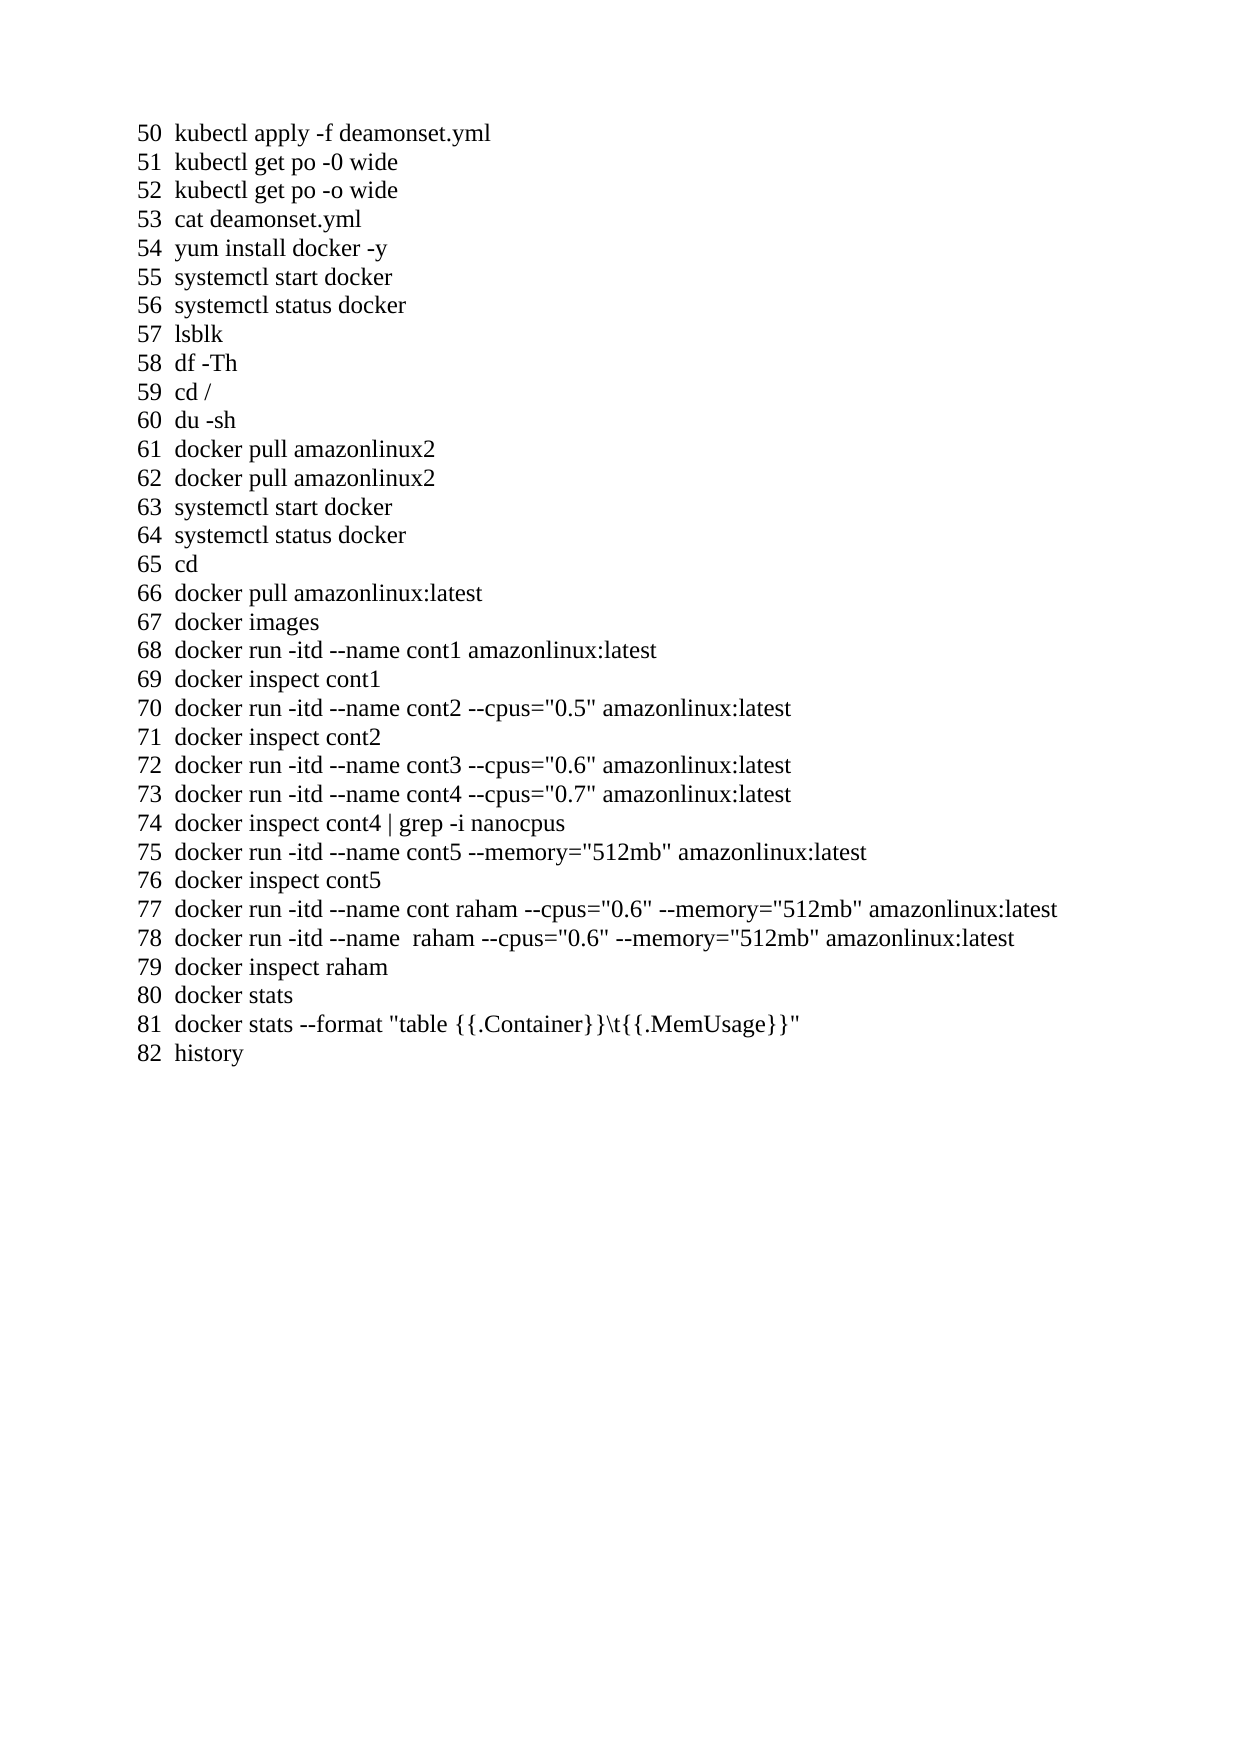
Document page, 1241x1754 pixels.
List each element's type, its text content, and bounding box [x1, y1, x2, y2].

text 59 cd / [118, 377, 1122, 406]
text 51 kubectl get po -0 wide [118, 147, 1122, 176]
text 77 docker run -itd --name cont raham --cpus="0.6" --memory="512mb" amazonlinux:latest [118, 894, 1122, 923]
text 66 docker pull amazonlinux:latest [118, 578, 1122, 607]
text 82 history [118, 1038, 1122, 1067]
text 70 docker run -itd --name cont2 --cpus="0.5" amazonlinux:latest [118, 693, 1122, 722]
text 65 cd [118, 549, 1122, 578]
text 76 docker inspect cont5 [118, 866, 1122, 894]
text 55 systemctl start docker [118, 262, 1122, 291]
text 57 lsblk [118, 319, 1122, 348]
text 75 docker run -itd --name cont5 --memory="512mb" amazonlinux:latest [118, 837, 1122, 866]
text 53 cat deamonset.yml [118, 204, 1122, 233]
text 63 systemctl start docker [118, 492, 1122, 521]
text 50 kubectl apply -f deamonset.yml [118, 118, 1122, 147]
text 52 kubectl get po -o wide [118, 176, 1122, 204]
text 79 docker inspect raham [118, 952, 1122, 981]
text 60 du -sh [118, 406, 1122, 434]
text 67 docker images [118, 607, 1122, 636]
text 73 docker run -itd --name cont4 --cpus="0.7" amazonlinux:latest [118, 779, 1122, 808]
text 61 docker pull amazonlinux2 [118, 434, 1122, 463]
text 81 docker stats --format "table {{.Container}}\t{{.MemUsage}}" [118, 1009, 1122, 1038]
text 80 docker stats [118, 981, 1122, 1009]
text 58 df -Th [118, 348, 1122, 377]
text 72 docker run -itd --name cont3 --cpus="0.6" amazonlinux:latest [118, 751, 1122, 779]
text 74 docker inspect cont4 | grep -i nanocpus [118, 808, 1122, 837]
text 68 docker run -itd --name cont1 amazonlinux:latest [118, 636, 1122, 664]
text 78 docker run -itd --name raham --cpus="0.6" --memory="512mb" amazonlinux:latest [118, 923, 1122, 952]
text 64 systemctl status docker [118, 521, 1122, 549]
text 62 docker pull amazonlinux2 [118, 463, 1122, 492]
text 69 docker inspect cont1 [118, 664, 1122, 693]
text 54 yum install docker -y [118, 233, 1122, 262]
text 56 systemctl status docker [118, 291, 1122, 319]
text 71 docker inspect cont2 [118, 722, 1122, 751]
